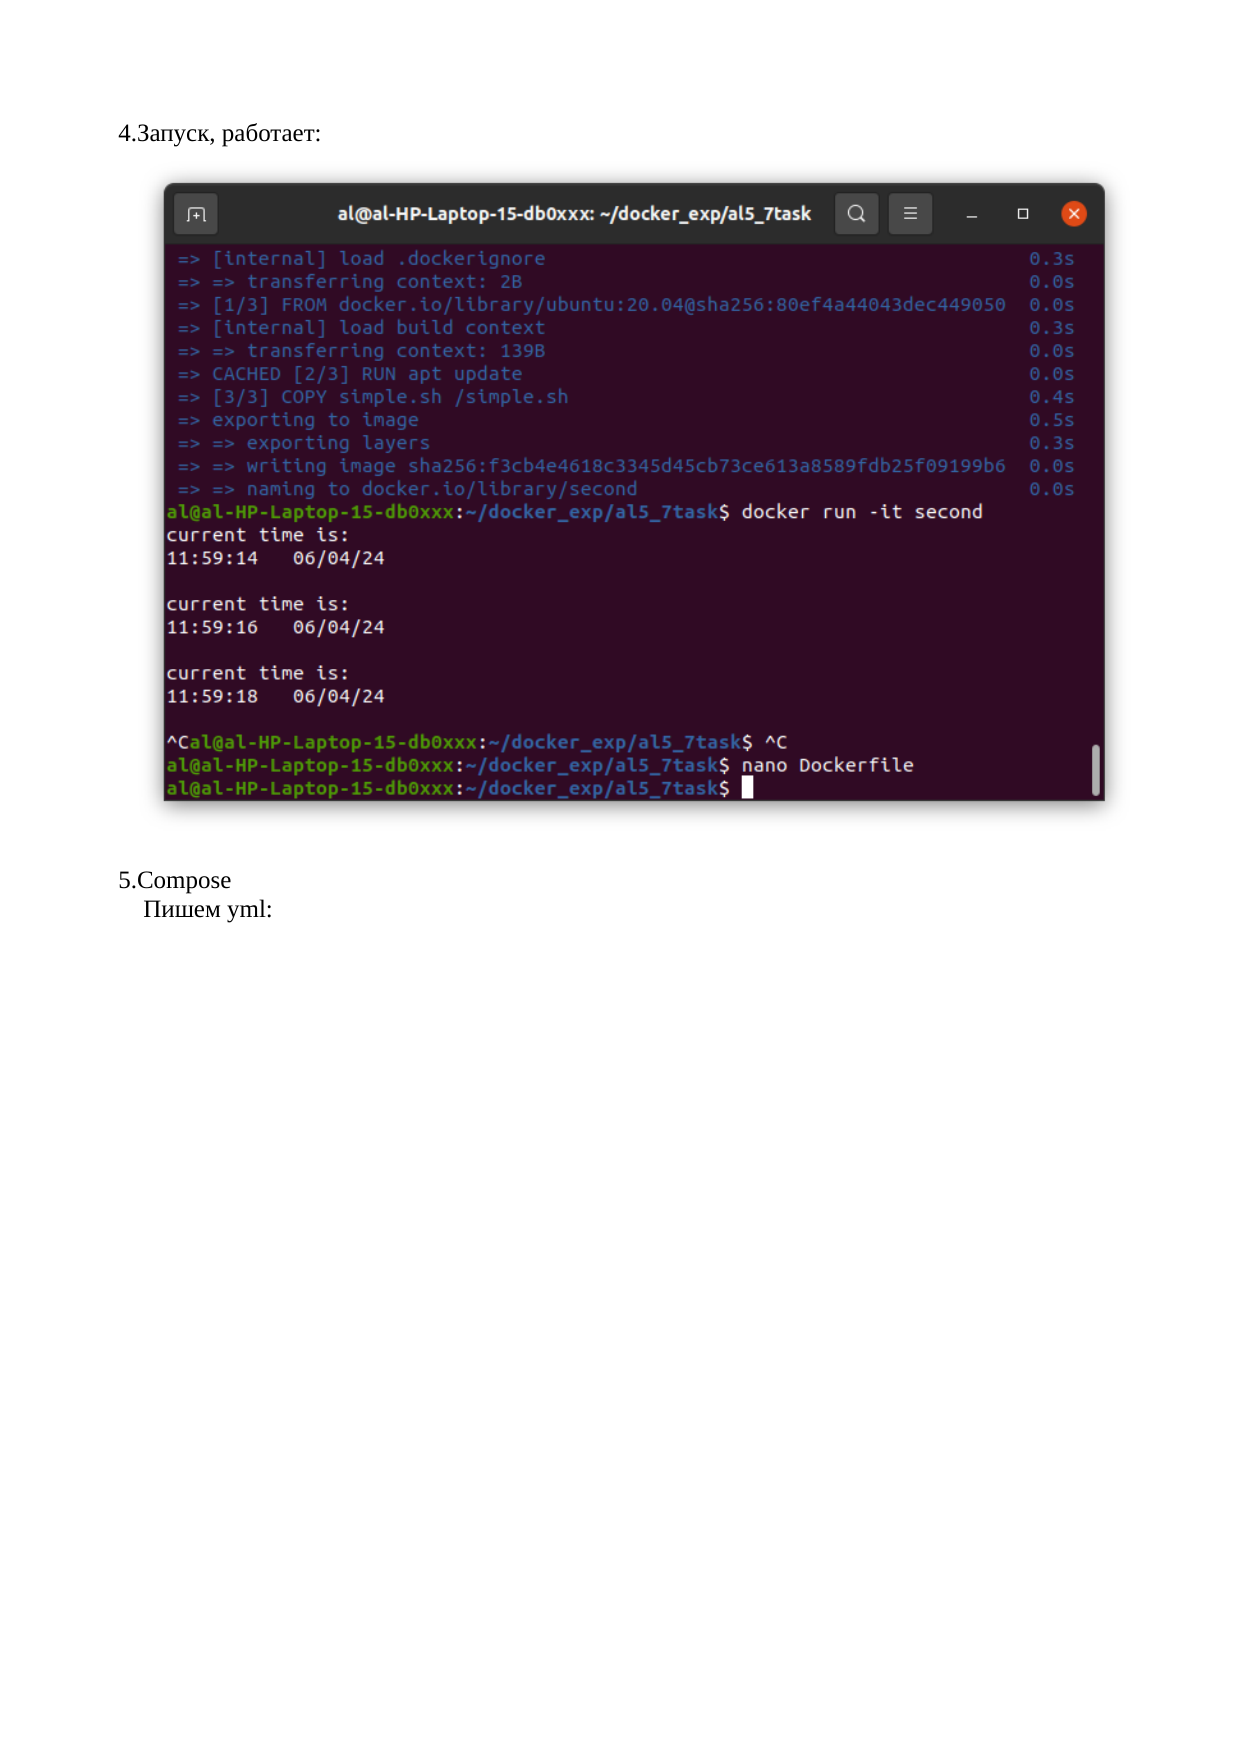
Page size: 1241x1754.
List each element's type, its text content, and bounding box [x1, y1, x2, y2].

text 5.Compose [118, 865, 1122, 894]
text Пишем yml: [118, 894, 1122, 923]
text 4.Запуск, работает: [118, 118, 1122, 147]
picture [132, 156, 1137, 837]
